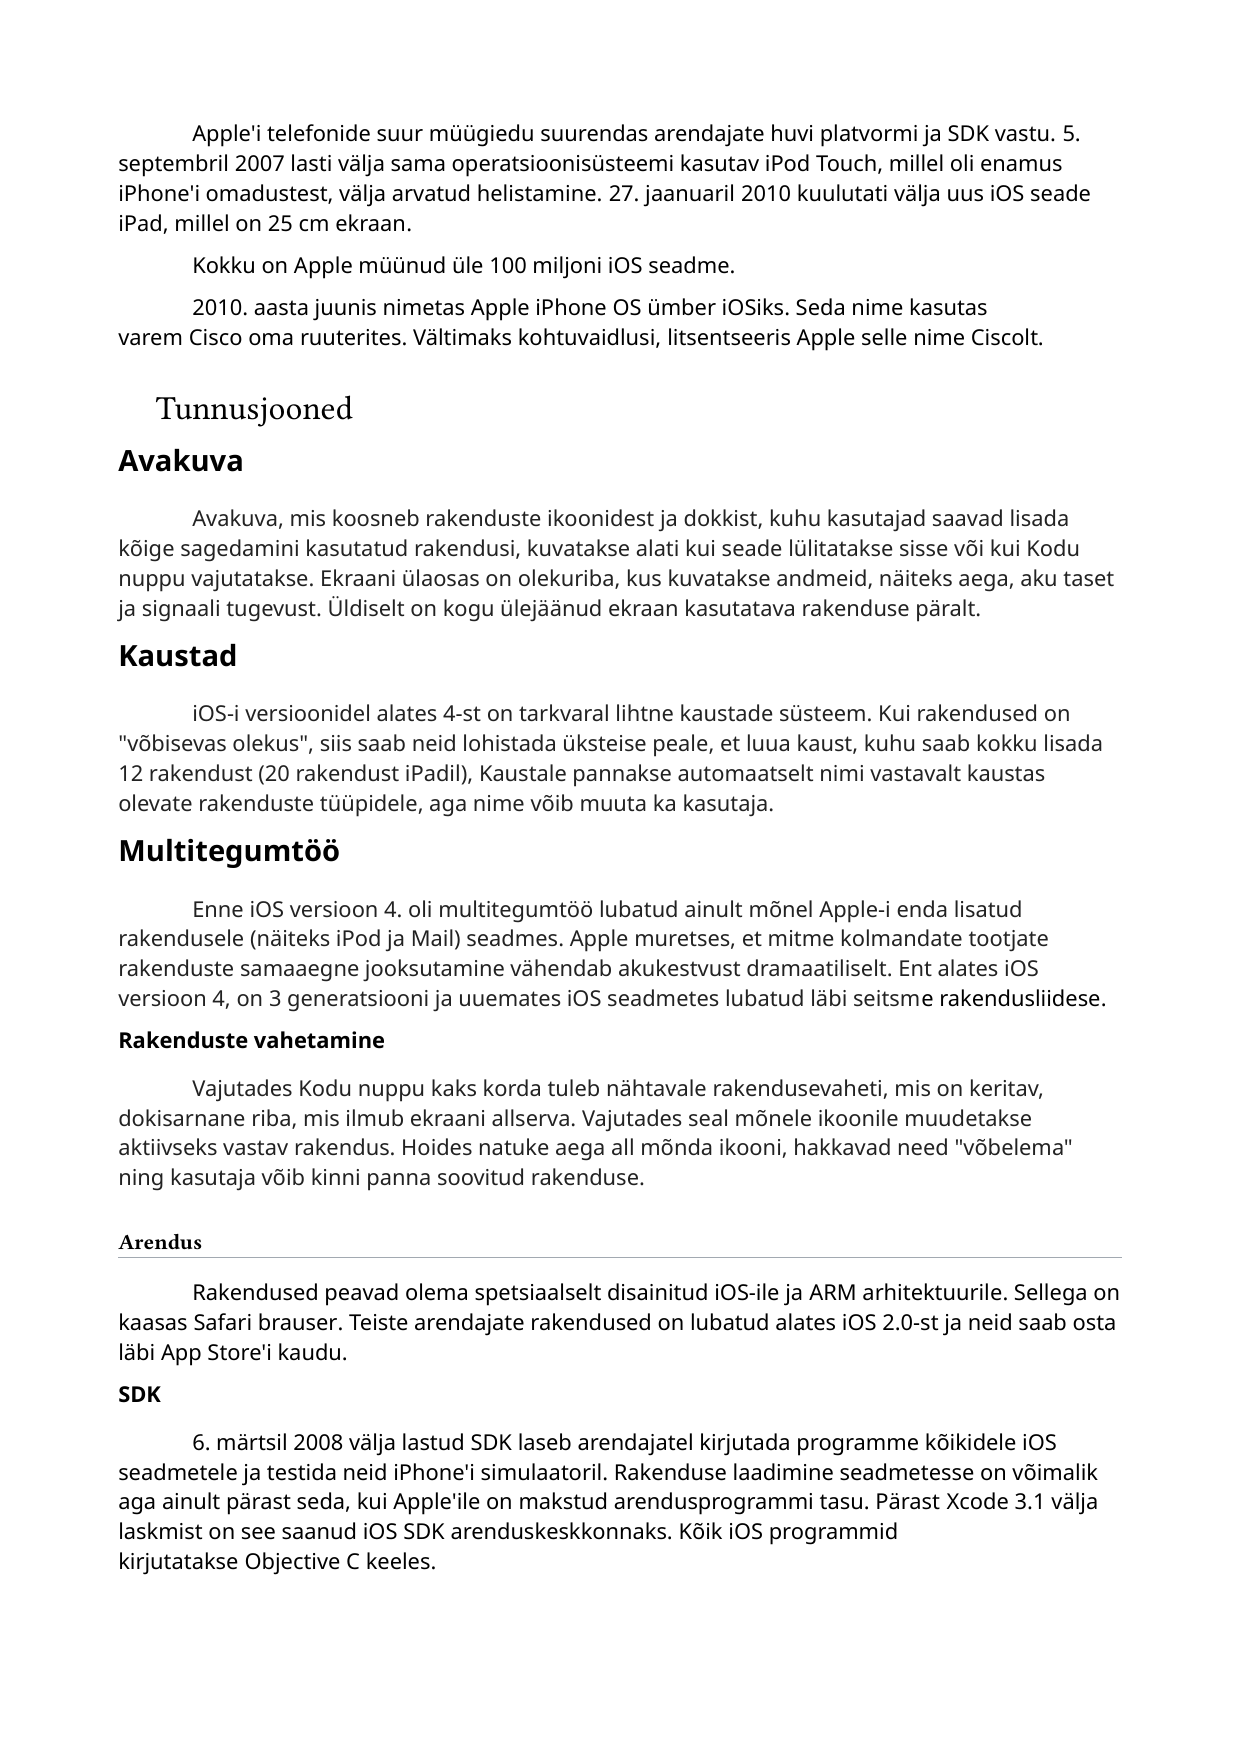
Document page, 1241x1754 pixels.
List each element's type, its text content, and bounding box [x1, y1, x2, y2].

subtitle SDK [118, 1379, 1122, 1409]
text Kokku on Apple müünud üle 100 miljoni iOS seadme. [118, 250, 1122, 279]
text iOS-i versioonidel alates 4-st on tarkvaral lihtne kaustade süsteem. Kui rakendused on "võbisevas olekus", siis saab neid lohistada üksteise peale, et luua kaust, kuhu saab kokku lisada 12 rakendust (20 rakendust iPadil), Kaustale pannakse automaatselt nimi vastavalt kaustas olevate rakenduste tüüpidele, aga nime võib muuta ka kasutaja. [118, 698, 1122, 818]
subtitle Rakenduste vahetamine [118, 1025, 1122, 1055]
subtitle Kaustad [118, 635, 1122, 675]
subtitle Avakuva [118, 440, 1122, 479]
text Rakendused peavad olema spetsiaalselt disainitud iOS-ile ja ARM arhitektuurile. Sellega on kaasas Safari brauser. Teiste arendajate rakendused on lubatud alates iOS 2.0-st ja neid saab osta läbi App Store'i kaudu. [118, 1277, 1122, 1367]
text Vajutades Kodu nuppu kaks korda tuleb nähtavale rakendusevaheti, mis on keritav, dokisarnane riba, mis ilmub ekraani allserva. Vajutades seal mõnele ikoonile muudetakse aktiivseks vastav rakendus. Hoides natuke aega all mõnda ikooni, hakkavad need "võbelema" ning kasutaja võib kinni panna soovitud rakenduse. [118, 1073, 1122, 1192]
subtitle Multitegumtöö [118, 830, 1122, 870]
text Apple'i telefonide suur müügiedu suurendas arendajate huvi platvormi ja SDK vastu. 5. septembril 2007 lasti välja sama operatsioonisüsteemi kasutav iPod Touch, millel oli enamus iPhone'i omadustest, välja arvatud helistamine. 27. jaanuaril 2010 kuulutati välja uus iOS seade iPad, millel on 25 cm ekraan. [118, 118, 1122, 237]
text 6. märtsil 2008 välja lastud SDK laseb arendajatel kirjutada programme kõikidele iOS seadmetele ja testida neid iPhone'i simulaatoril. Rakenduse laadimine seadmetesse on võimalik aga ainult pärast seda, kui Apple'ile on makstud arendusprogrammi tasu. Pärast Xcode 3.1 välja laskmist on see saanud iOS SDK arenduskeskkonnaks. Kõik iOS programmid kirjutatakse Objective C keeles. [118, 1427, 1122, 1576]
text Avakuva, mis koosneb rakenduste ikoonidest ja dokkist, kuhu kasutajad saavad lisada kõige sagedamini kasutatud rakendusi, kuvatakse alati kui seade lülitatakse sisse või kui Kodu nuppu vajutatakse. Ekraani ülaosas on olekuriba, kus kuvatakse andmeid, näiteks aega, aku taset ja signaali tugevust. Üldiselt on kogu ülejäänud ekraan kasutatava rakenduse päralt. [118, 503, 1122, 622]
subtitle Arendus [118, 1229, 1122, 1257]
text Enne iOS versioon 4. oli multitegumtöö lubatud ainult mõnel Apple-i enda lisatud rakendusele (näiteks iPod ja Mail) seadmes. Apple muretses, et mitme kolmandate tootjate rakenduste samaaegne jooksutamine vähendab akukestvust dramaatiliselt. Ent alates iOS versioon 4, on 3 generatsiooni ja uuemates iOS seadmetes lubatud läbi seitsme rakendusliidese. [118, 893, 1122, 1013]
text 2010. aasta juunis nimetas Apple iPhone OS ümber iOSiks. Seda nime kasutas varem Cisco oma ruuterites. Vältimaks kohtuvaidlusi, litsentseeris Apple selle nime Ciscolt. [118, 292, 1122, 352]
subtitle Tunnusjooned [156, 389, 1122, 427]
